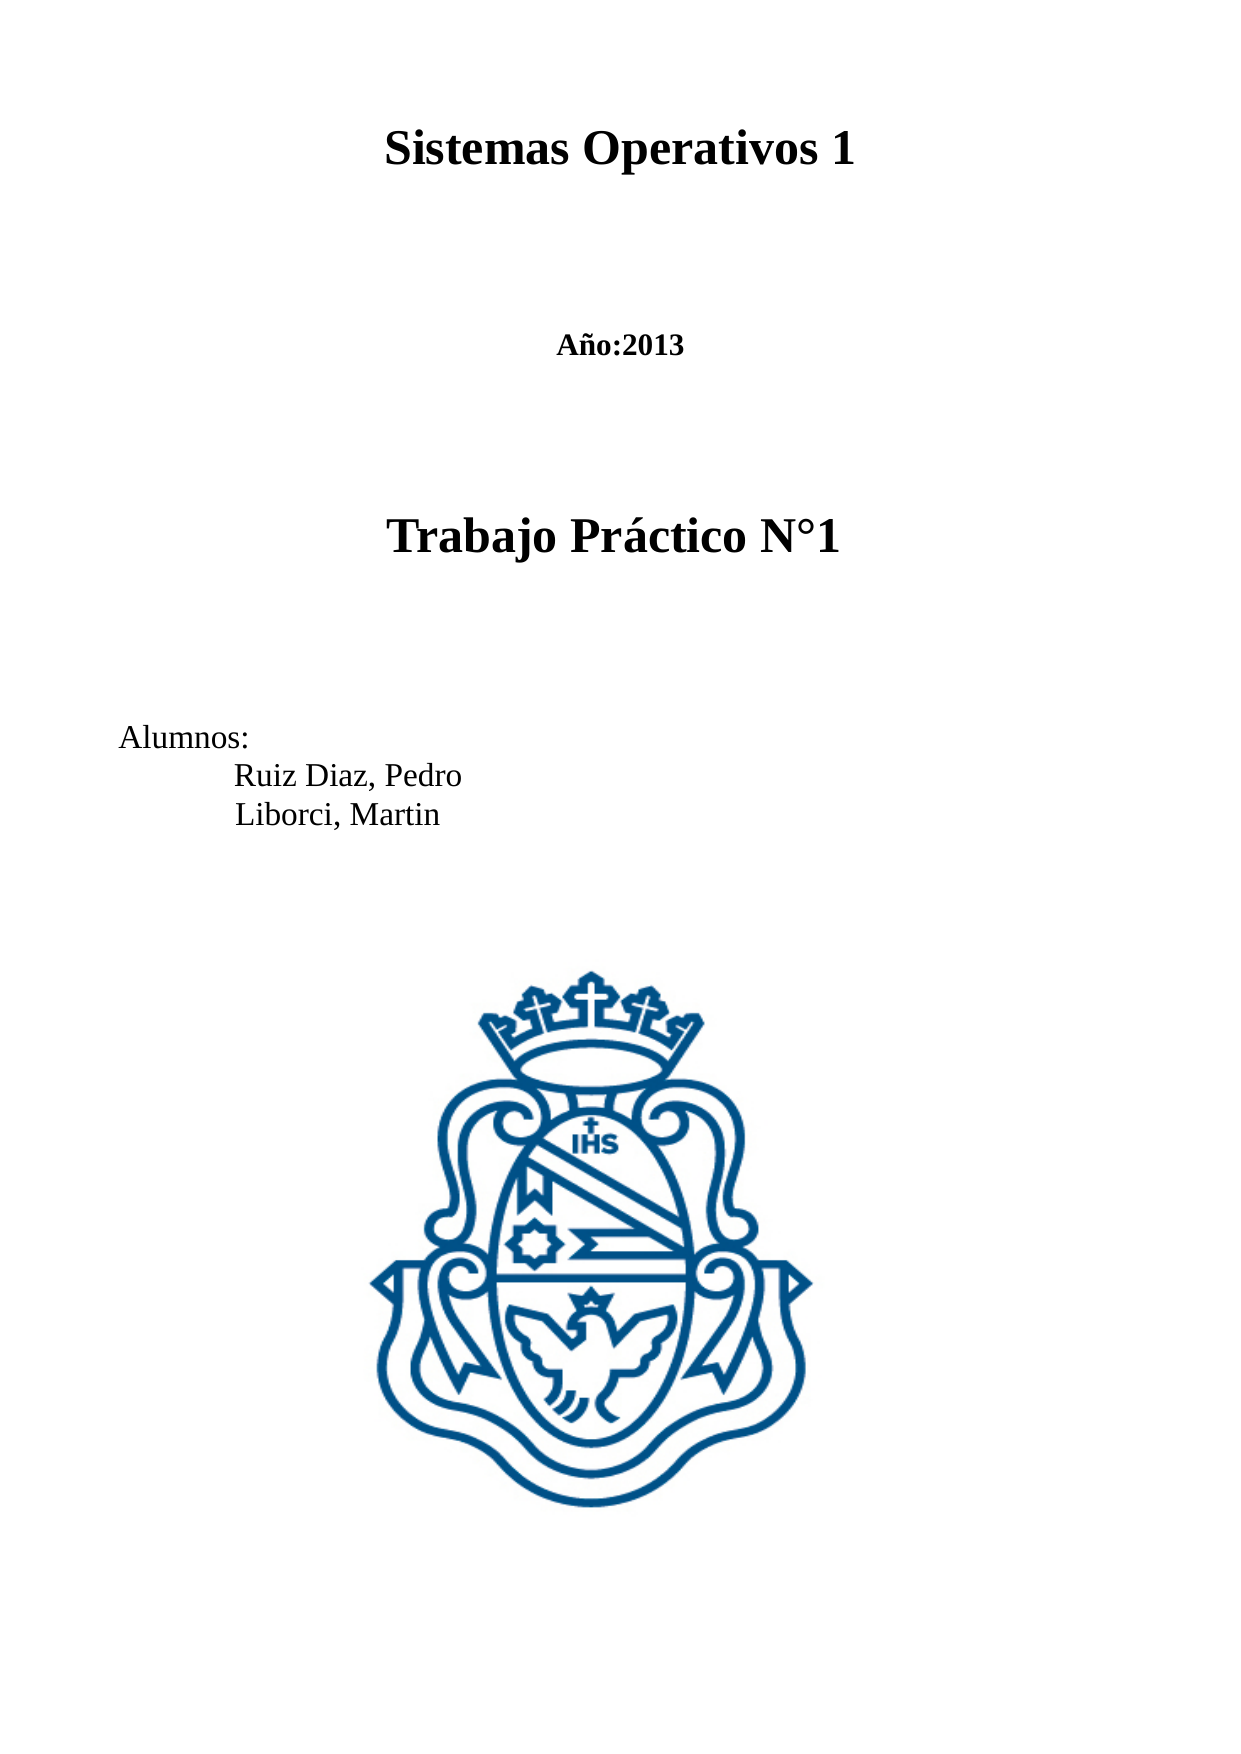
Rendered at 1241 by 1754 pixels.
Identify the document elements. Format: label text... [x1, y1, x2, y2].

picture [281, 889, 892, 1583]
text Sistemas Operativos 1 [118, 118, 1122, 176]
text Trabajo Práctico N°1 [118, 506, 1122, 564]
text Ruiz Diaz, Pedro [118, 755, 1122, 794]
text Alumnos: [118, 717, 1122, 755]
text Año:2013 [118, 327, 1122, 362]
text Liborci, Martin [118, 794, 1122, 832]
